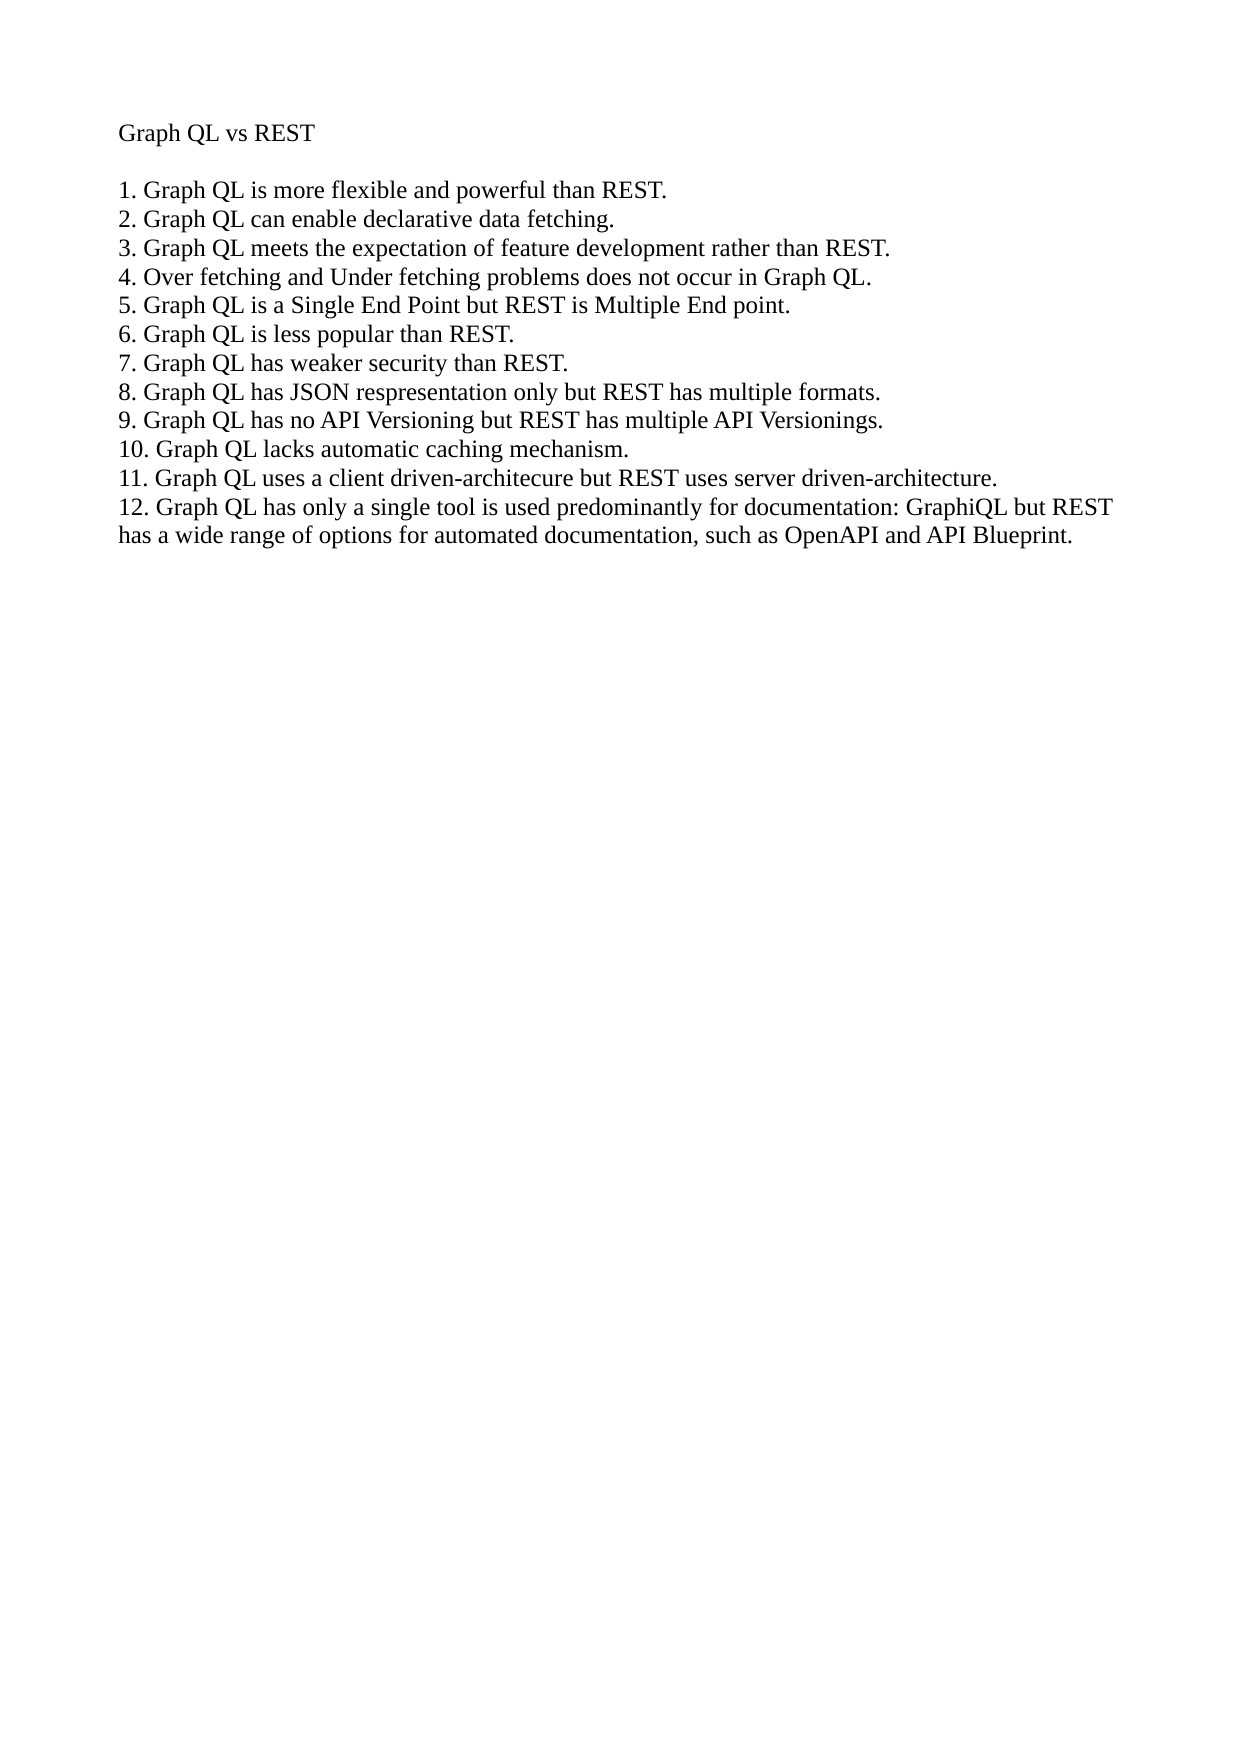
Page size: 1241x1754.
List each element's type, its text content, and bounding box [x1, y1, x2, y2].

text Graph QL vs REST [118, 118, 1122, 147]
text 4. Over fetching and Under fetching problems does not occur in Graph QL. [118, 262, 1122, 291]
text 8. Graph QL has JSON respresentation only but REST has multiple formats. [118, 377, 1122, 406]
text 5. Graph QL is a Single End Point but REST is Multiple End point. [118, 291, 1122, 319]
text 12. Graph QL has only a single tool is used predominantly for documentation: GraphiQL but REST has a wide range of options for automated documentation, such as OpenAPI and API Blueprint. [118, 492, 1122, 549]
text 1. Graph QL is more flexible and powerful than REST. [118, 176, 1122, 204]
text 7. Graph QL has weaker security than REST. [118, 348, 1122, 377]
text 9. Graph QL has no API Versioning but REST has multiple API Versionings. [118, 406, 1122, 434]
text 10. Graph QL lacks automatic caching mechanism. [118, 434, 1122, 463]
text 6. Graph QL is less popular than REST. [118, 319, 1122, 348]
text 2. Graph QL can enable declarative data fetching. [118, 204, 1122, 233]
text 3. Graph QL meets the expectation of feature development rather than REST. [118, 233, 1122, 262]
text 11. Graph QL uses a client driven-architecure but REST uses server driven-architecture. [118, 463, 1122, 492]
